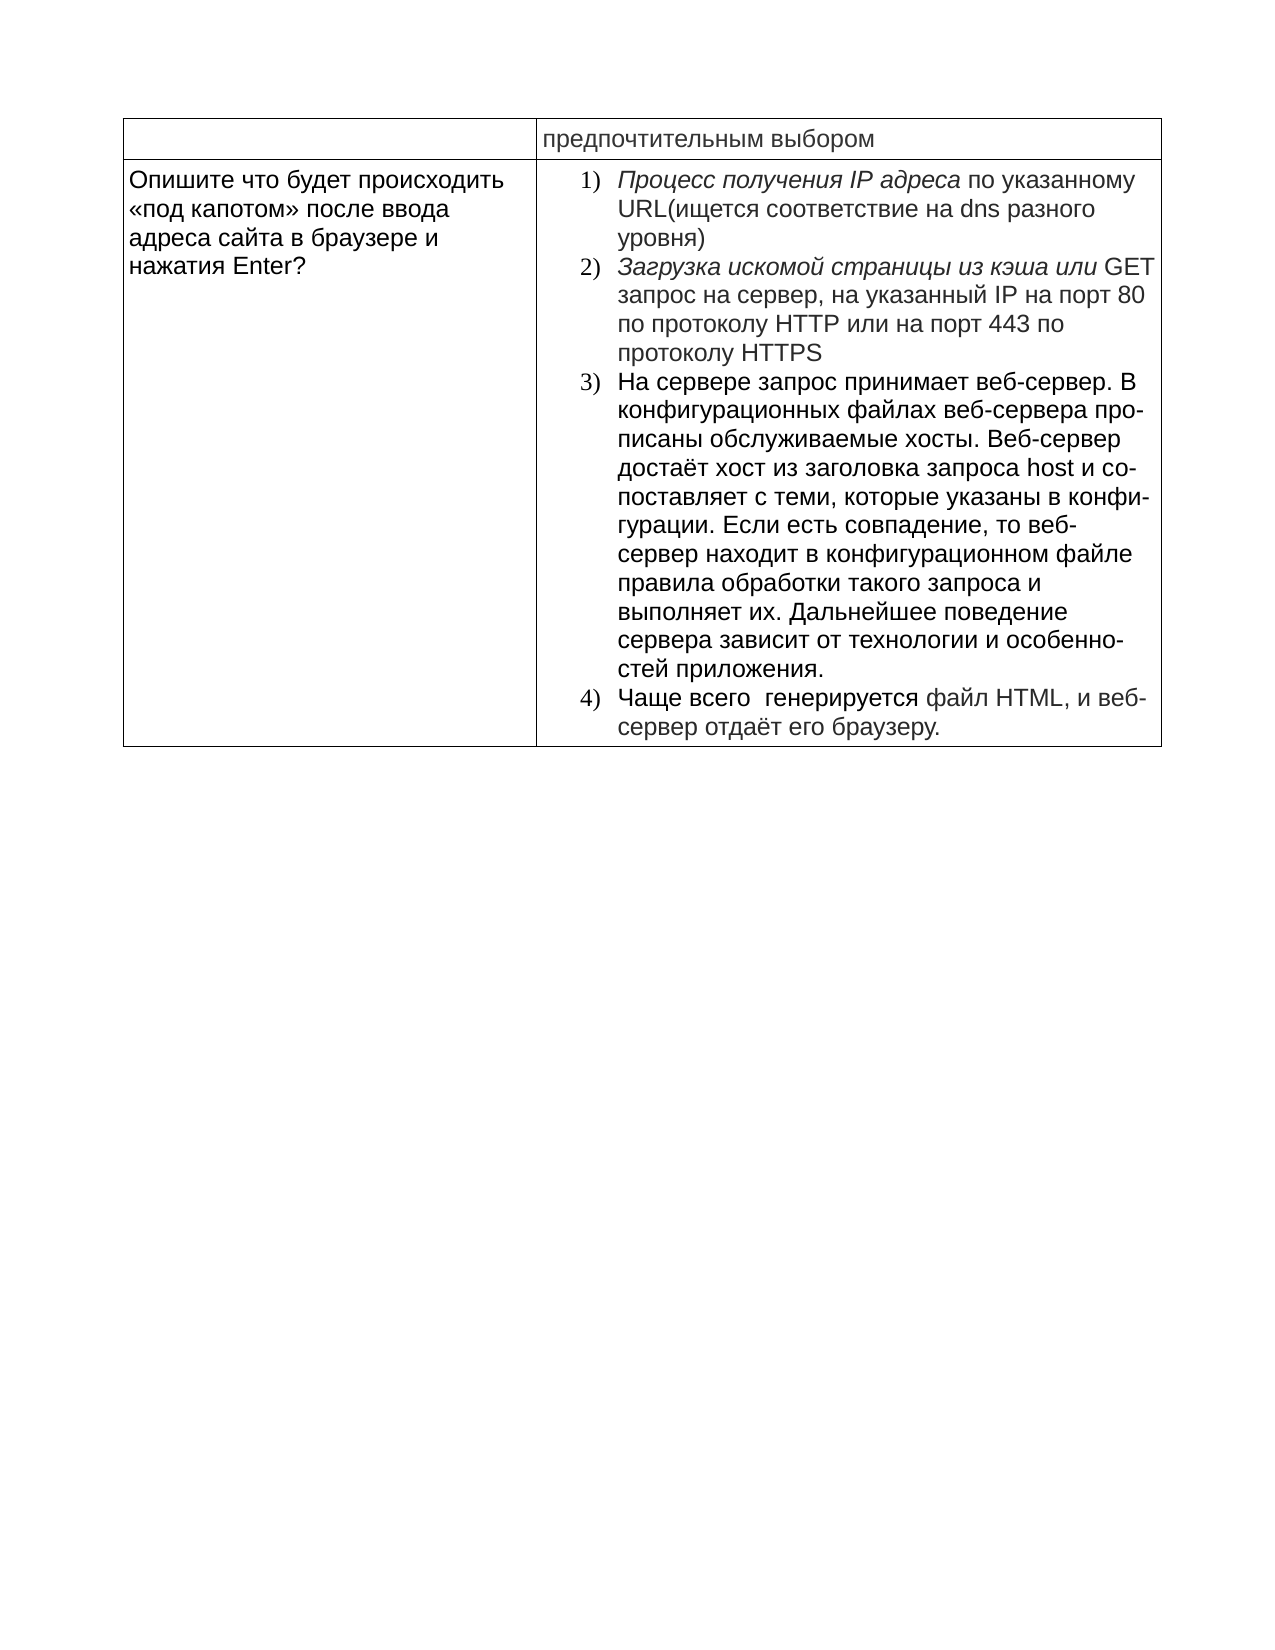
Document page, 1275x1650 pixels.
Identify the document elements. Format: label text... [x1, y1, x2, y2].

table_cell предпочтительным выбором [537, 119, 1161, 159]
table_cell Процесс получения IP адреса по указанному URL(ищется соответствие на dns разного уровня) Загрузка искомой страницы из кэша или GET запрос на сервер, на указанный IP на порт 80 по протоколу HTTP или на порт 443 по протоколу HTTPS На сервере запрос принимает веб-сервер. В конфигурационных файлах веб-сервера про-писаны обслуживаемые хосты. Веб-сервер достаёт хост из заголовка запроса host и со-поставляет с теми, которые указаны в конфи-гурации. Если есть совпадение, то веб-сервер находит в конфигурационном файле правила обработки такого запроса и выполняет их. Дальнейшее поведение сервера зависит от технологии и особенно-стей приложения. Чаще всего генерируется файл HTML, и веб-сервер отдаёт его браузеру. [537, 160, 1161, 746]
table_cell [124, 119, 536, 159]
table_cell Опишите что будет происходить «под капотом» после ввода адреса сайта в браузере и нажатия Enter? [124, 160, 536, 746]
